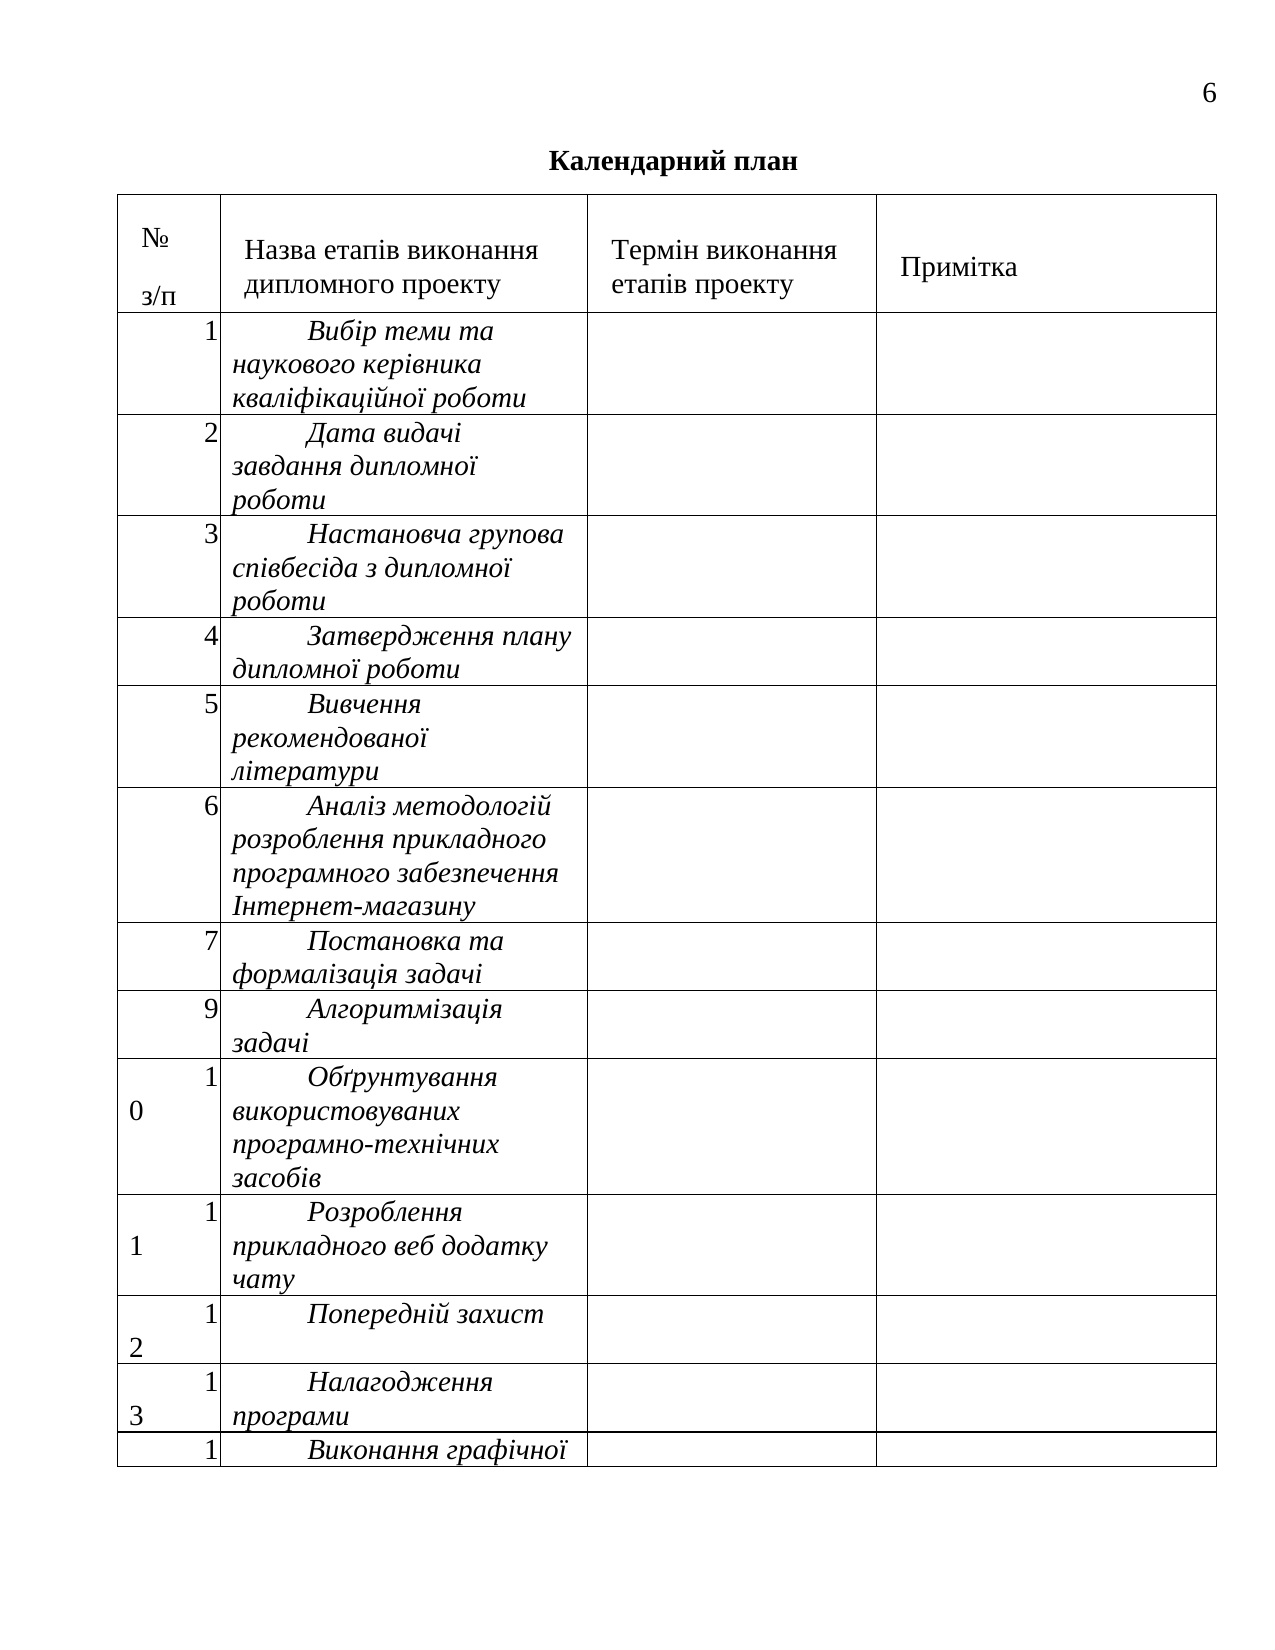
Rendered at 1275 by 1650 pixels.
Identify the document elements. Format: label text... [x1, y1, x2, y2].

table_cell Розроблення прикладного веб додатку чату [221, 1195, 587, 1295]
table_cell [877, 923, 1216, 990]
table_cell [588, 415, 876, 515]
table_header Назва етапів виконання дипломного проекту [221, 195, 587, 312]
table_cell Настановча групова співбесіда з дипломної роботи [221, 516, 587, 617]
table_cell [877, 686, 1216, 787]
table_cell 11 [118, 1195, 220, 1295]
table_cell [877, 313, 1216, 414]
table_header Примітка [877, 195, 1216, 312]
table_cell [877, 788, 1216, 922]
table_cell 6 [118, 788, 220, 922]
table_cell Дата видачі завдання дипломної роботи [221, 415, 587, 515]
table_cell 5 [118, 686, 220, 787]
table_cell 3 [118, 516, 220, 617]
table_cell [877, 1433, 1216, 1466]
table_header Термін виконання етапів проекту [588, 195, 876, 312]
table_cell [877, 415, 1216, 515]
table_cell 2 [118, 415, 220, 515]
table_cell [877, 1364, 1216, 1431]
table_cell 7 [118, 923, 220, 990]
table_cell [588, 1296, 876, 1363]
table_cell Вивчення рекомендованої літератури [221, 686, 587, 787]
table_cell [877, 1195, 1216, 1295]
table_cell [877, 1059, 1216, 1193]
table_cell 12 [118, 1296, 220, 1363]
table_cell Обґрунтування використовуваних програмно-технічних засобів [221, 1059, 587, 1193]
table_cell 9 [118, 991, 220, 1058]
table_cell 1 [118, 313, 220, 414]
table_cell [588, 1059, 876, 1193]
table_cell [588, 686, 876, 787]
table_cell [877, 618, 1216, 685]
table_cell [588, 516, 876, 617]
table_cell [588, 618, 876, 685]
table_cell 13 [118, 1364, 220, 1431]
table_cell Виконання графічної [221, 1433, 587, 1466]
table_cell [877, 1296, 1216, 1363]
table_cell [588, 1364, 876, 1431]
table_cell 1 [118, 1433, 220, 1466]
table_cell [588, 1195, 876, 1295]
table_cell 10 [118, 1059, 220, 1193]
table_cell Налагодження програми [221, 1364, 587, 1431]
table_header № з/п [118, 195, 220, 312]
table_cell Алгоритмізація задачі [221, 991, 587, 1058]
table_cell [877, 991, 1216, 1058]
table_cell [588, 991, 876, 1058]
table_cell Аналіз методологій розроблення прикладного програмного забезпечення Інтернет-магазину [221, 788, 587, 922]
table_cell 4 [118, 618, 220, 685]
text Календарний план [130, 143, 1217, 177]
table_cell Попередній захист [221, 1296, 587, 1363]
table_cell Затвердження плану дипломної роботи [221, 618, 587, 685]
table_cell Вибір теми та наукового керівника кваліфікаційної роботи [221, 313, 587, 414]
table_cell [588, 1433, 876, 1466]
table_cell [588, 923, 876, 990]
table_cell [588, 788, 876, 922]
table_cell [588, 313, 876, 414]
table_cell Постановка та формалізація задачі [221, 923, 587, 990]
table_cell [877, 516, 1216, 617]
